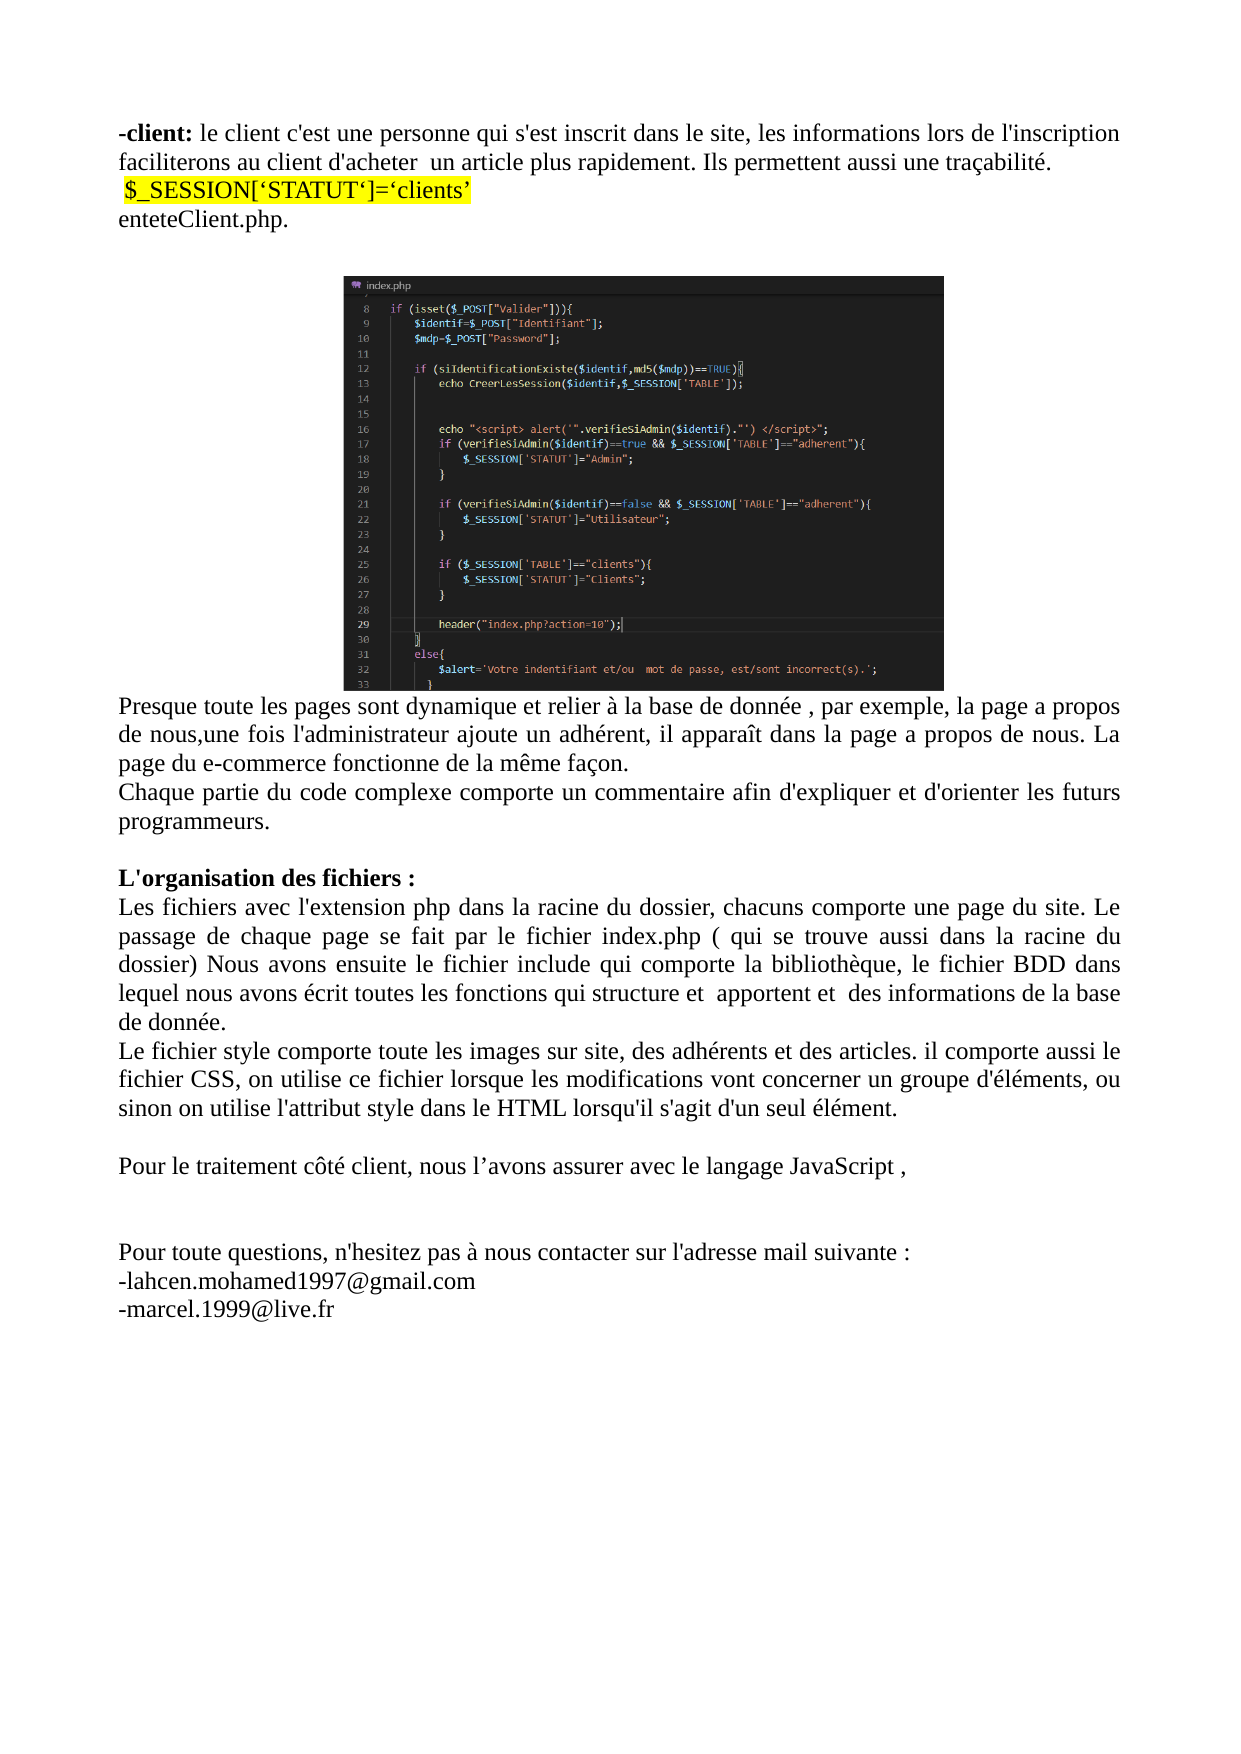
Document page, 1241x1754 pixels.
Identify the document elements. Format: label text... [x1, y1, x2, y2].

text -lahcen.mohamed1997@gmail.com [118, 1266, 1122, 1294]
text Le fichier style comporte toute les images sur site, des adhérents et des articles. il comporte aussi le fichier CSS, on utilise ce fichier lorsque les modifications vont concerner un groupe d'éléments, ou sinon on utilise l'attribut style dans le HTML lorsqu'il s'agit d'un seul élément. [118, 1036, 1122, 1122]
text -marcel.1999@live.fr [118, 1294, 1122, 1323]
picture [343, 276, 944, 691]
text Pour le traitement côté client, nous l’avons assurer avec le langage JavaScript , [118, 1151, 1122, 1179]
text L'organisation des fichiers : [118, 863, 1122, 892]
text enteteClient.php. [118, 204, 1122, 233]
text -client: le client c'est une personne qui s'est inscrit dans le site, les informations lors de l'inscription faciliterons au client d'acheter un article plus rapidement. Ils permettent aussi une traçabilité. [118, 118, 1122, 176]
text Les fichiers avec l'extension php dans la racine du dossier, chacuns comporte une page du site. Le passage de chaque page se fait par le fichier index.php ( qui se trouve aussi dans la racine du dossier) Nous avons ensuite le fichier include qui comporte la bibliothèque, le fichier BDD dans lequel nous avons écrit toutes les fonctions qui structure et apportent et des informations de la base de donnée. [118, 892, 1122, 1036]
text Presque toute les pages sont dynamique et relier à la base de donnée , par exemple, la page a propos de nous,une fois l'administrateur ajoute un adhérent, il apparaît dans la page a propos de nous. La page du e-commerce fonctionne de la même façon. [118, 262, 1122, 777]
text Chaque partie du code complexe comporte un commentaire afin d'expliquer et d'orienter les futurs programmeurs. [118, 777, 1122, 834]
text Pour toute questions, n'hesitez pas à nous contacter sur l'adresse mail suivante : [118, 1237, 1122, 1266]
text $_SESSION[‘STATUT‘]=‘clients’ [118, 176, 1122, 204]
